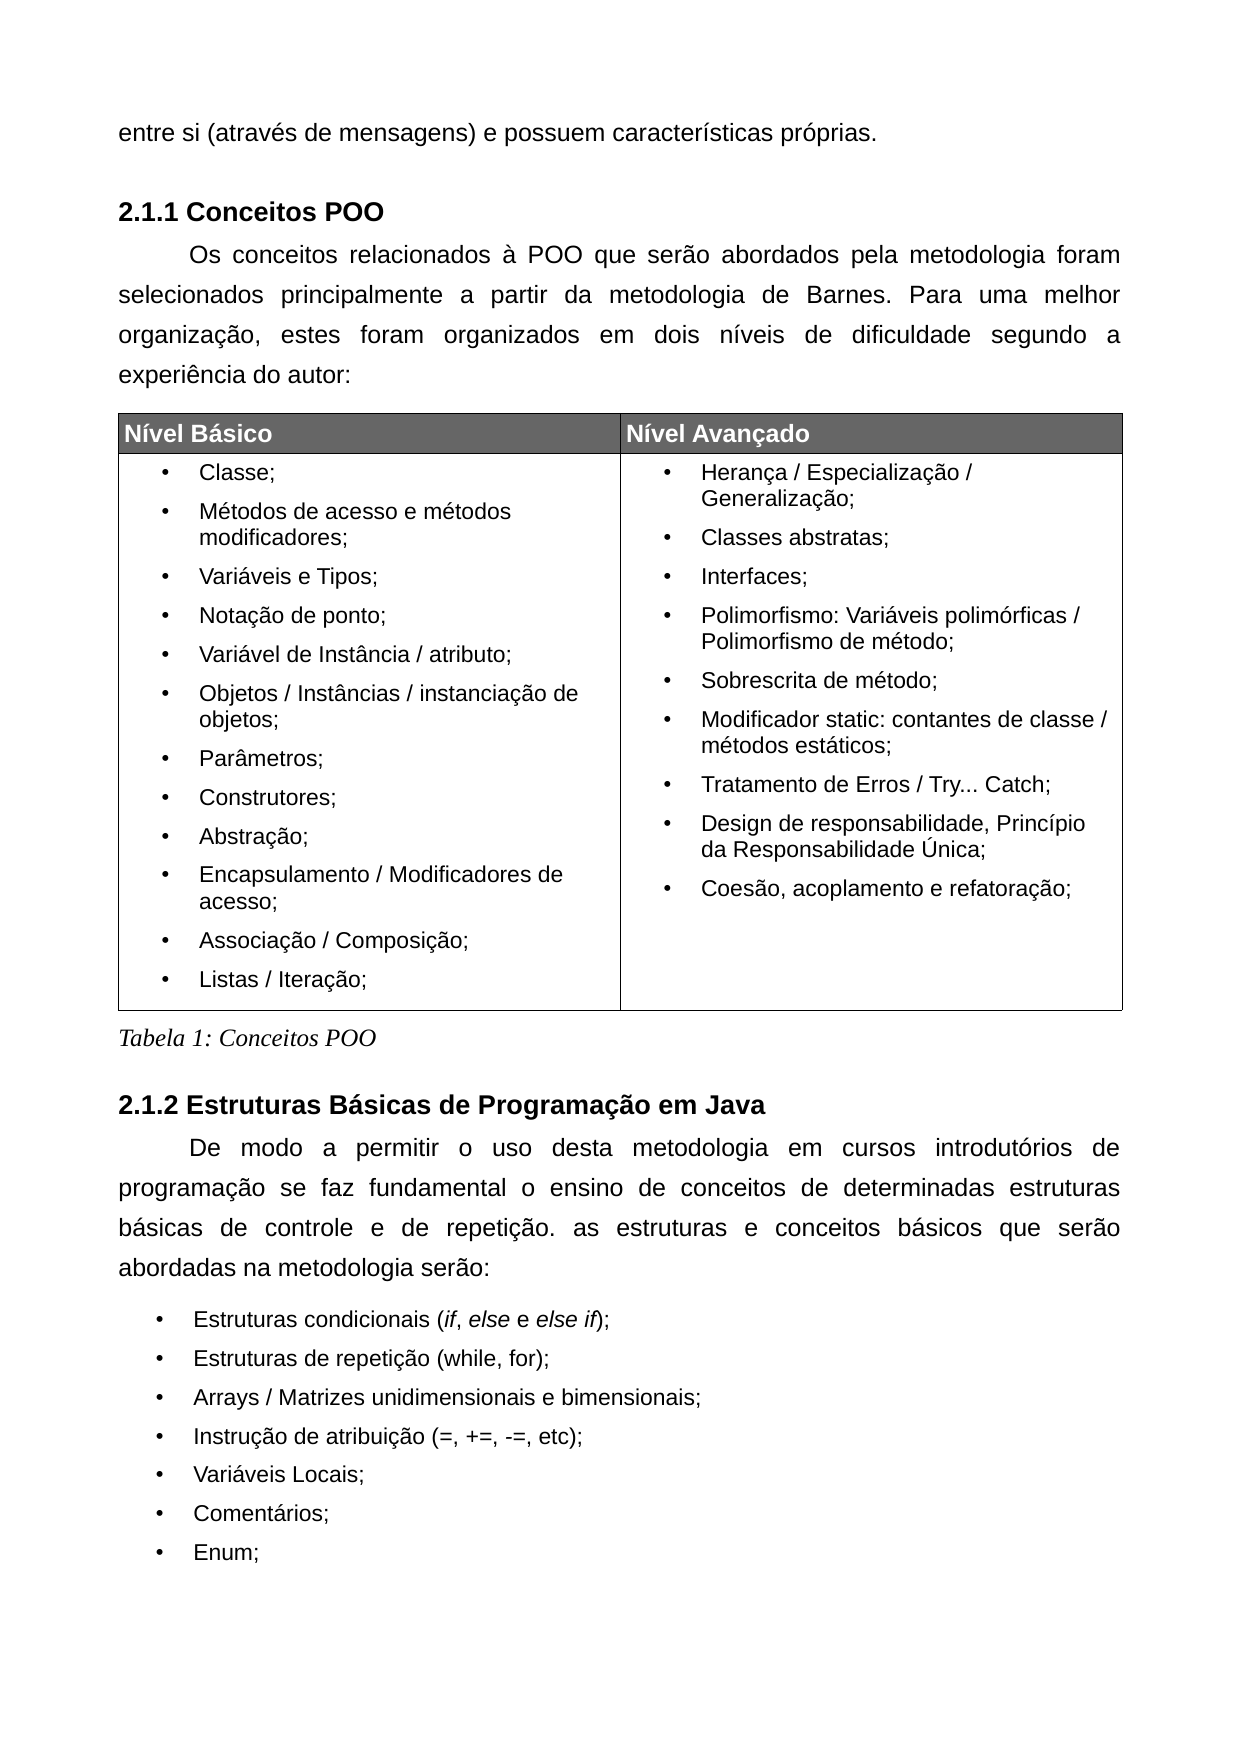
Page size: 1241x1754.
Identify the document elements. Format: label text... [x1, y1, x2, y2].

text entre si (através de mensagens) e possuem características próprias. [118, 118, 1122, 147]
list Arrays / Matrizes unidimensionais e bimensionais; [156, 1384, 1122, 1410]
table_cell Classe; Métodos de acesso e métodos modificadores; Variáveis e Tipos; Notação de ponto; Variável de Instância / atributo; Objetos / Instâncias / instanciação de objetos; Parâmetros; Construtores; Abstração; Encapsulamento / Modificadores de acesso; Associação / Composição; Listas / Iteração; [119, 454, 620, 1010]
table_cell Herança / Especialização / Generalização; Classes abstratas; Interfaces; Polimorfismo: Variáveis polimórficas / Polimorfismo de método; Sobrescrita de método; Modificador static: contantes de classe / métodos estáticos; Tratamento de Erros / Try... Catch; Design de responsabilidade, Princípio da Responsabilidade Única; Coesão, acoplamento e refatoração; [621, 454, 1122, 1010]
subtitle 2.1.1 Conceitos POO [118, 196, 1122, 227]
list Comentários; [156, 1500, 1122, 1527]
list Estruturas condicionais (if, else e else if); [156, 1306, 1122, 1332]
list Instrução de atribuição (=, +=, -=, etc); [156, 1423, 1122, 1449]
table_header Nível Básico [119, 414, 620, 453]
text Tabela 1: Conceitos POO [118, 1023, 1122, 1051]
text De modo a permitir o uso desta metodologia em cursos introdutórios de programação se faz fundamental o ensino de conceitos de determinadas estruturas básicas de controle e de repetição. as estruturas e conceitos básicos que serão abordadas na metodologia serão: [118, 1133, 1122, 1282]
list Estruturas de repetição (while, for); [156, 1345, 1122, 1371]
table_header Nível Avançado [621, 414, 1122, 453]
text Os conceitos relacionados à POO que serão abordados pela metodologia foram selecionados principalmente a partir da metodologia de Barnes. Para uma melhor organização, estes foram organizados em dois níveis de dificuldade segundo a experiência do autor: [118, 239, 1122, 389]
subtitle 2.1.2 Estruturas Básicas de Programação em Java [118, 1089, 1122, 1120]
list Variáveis Locais; [156, 1461, 1122, 1488]
list Enum; [156, 1539, 1122, 1566]
